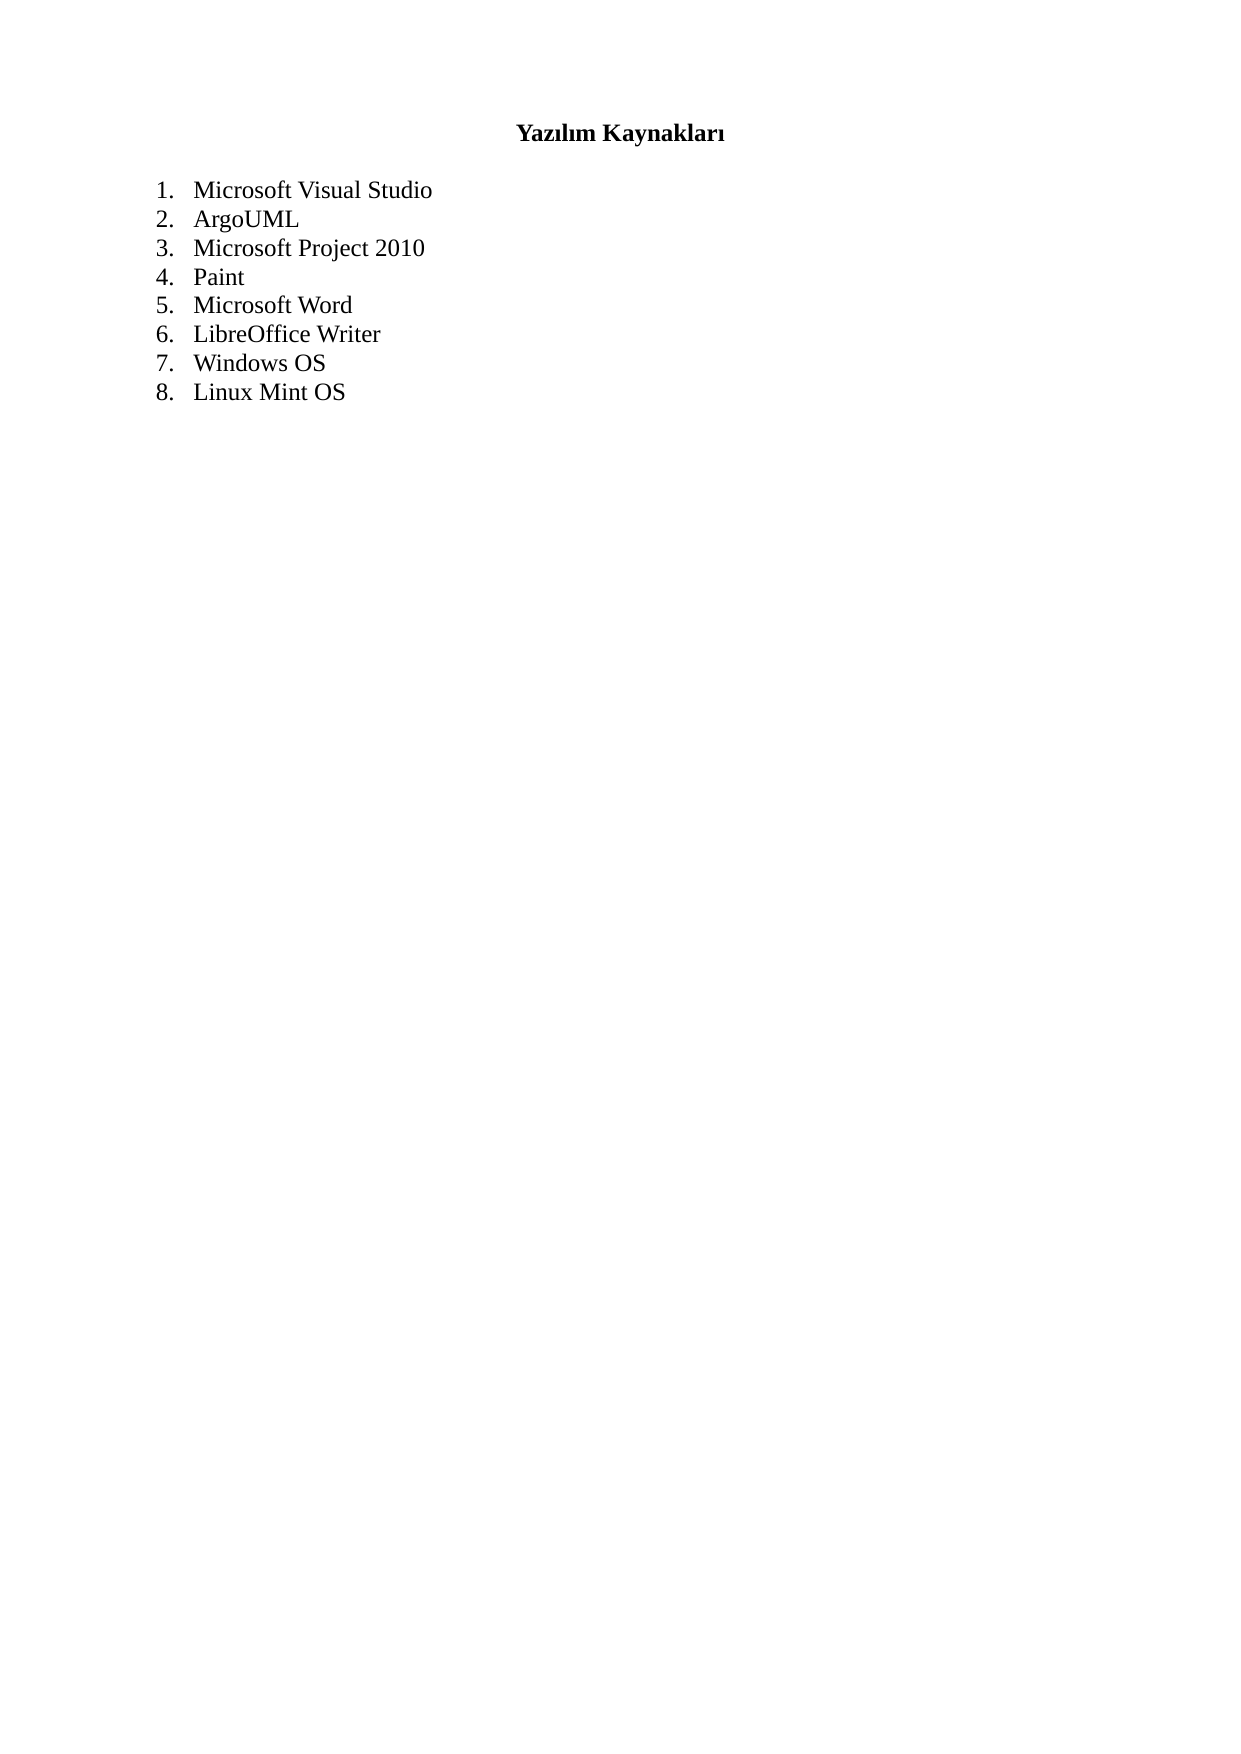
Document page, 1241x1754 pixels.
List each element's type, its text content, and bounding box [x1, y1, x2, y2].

list Windows OS [156, 348, 1122, 377]
list LibreOffice Writer [156, 319, 1122, 348]
list ArgoUML [156, 204, 1122, 233]
list Paint [156, 262, 1122, 291]
list Microsoft Visual Studio [156, 176, 1122, 204]
list Microsoft Word [156, 291, 1122, 319]
list Microsoft Project 2010 [156, 233, 1122, 262]
text Yazılım Kaynakları [118, 118, 1122, 147]
list Linux Mint OS [156, 377, 1122, 406]
